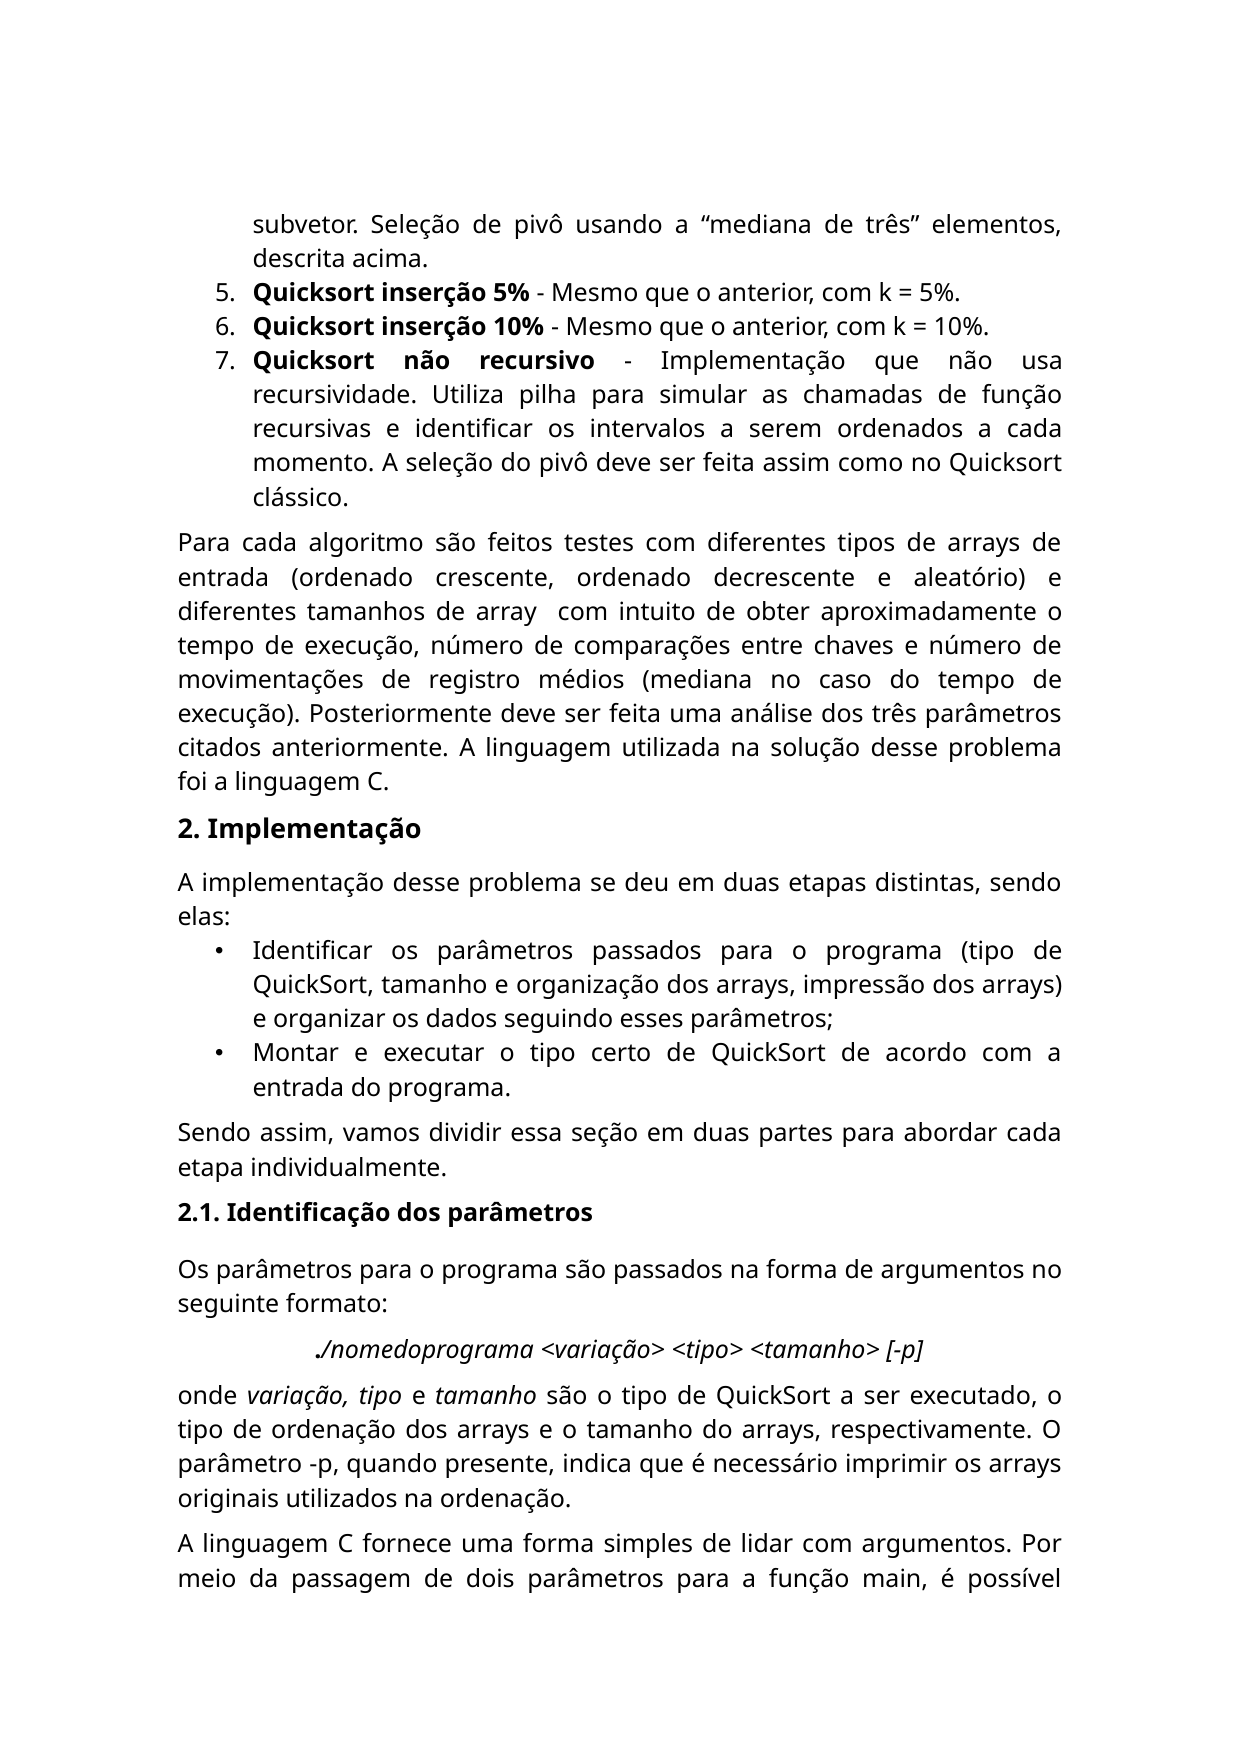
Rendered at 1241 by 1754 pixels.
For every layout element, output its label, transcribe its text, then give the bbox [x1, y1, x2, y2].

text A linguagem C fornece uma forma simples de lidar com argumentos. Por meio da passagem de dois parâmetros para a função main, é possível [177, 1526, 1063, 1594]
text ./nomedoprograma <variação> <tipo> <tamanho> [-p] [177, 1332, 1063, 1366]
list Quicksort inserção 5% - Mesmo que o anterior, com k = 5%. [215, 275, 1063, 309]
list Identificar os parâmetros passados para o programa (tipo de QuickSort, tamanho e organização dos arrays, impressão dos arrays) e organizar os dados seguindo esses parâmetros; [215, 933, 1063, 1035]
text A implementação desse problema se deu em duas etapas distintas, sendo elas: [177, 865, 1063, 933]
list subvetor. Seleção de pivô usando a “mediana de três” elementos, descrita acima. [215, 207, 1063, 275]
list Montar e executar o tipo certo de QuickSort de acordo com a entrada do programa. [215, 1035, 1063, 1103]
text Para cada algoritmo são feitos testes com diferentes tipos de arrays de entrada (ordenado crescente, ordenado decrescente e aleatório) e diferentes tamanhos de array com intuito de obter aproximadamente o tempo de execução, número de comparações entre chaves e número de movimentações de registro médios (mediana no caso do tempo de execução). Posteriormente deve ser feita uma análise dos três parâmetros citados anteriormente. A linguagem utilizada na solução desse problema foi a linguagem C. [177, 525, 1063, 798]
text Os parâmetros para o programa são passados na forma de argumentos no seguinte formato: [177, 1252, 1063, 1320]
list Quicksort inserção 10% - Mesmo que o anterior, com k = 10%. [215, 309, 1063, 343]
text onde variação, tipo e tamanho são o tipo de QuickSort a ser executado, o tipo de ordenação dos arrays e o tamanho do arrays, respectivamente. O parâmetro -p, quando presente, indica que é necessário imprimir os arrays originais utilizados na ordenação. [177, 1378, 1063, 1514]
text 2. Implementação [177, 809, 1063, 846]
text Sendo assim, vamos dividir essa seção em duas partes para abordar cada etapa individualmente. [177, 1115, 1063, 1183]
text 2.1. Identificação dos parâmetros [177, 1195, 1063, 1229]
list Quicksort não recursivo - Implementação que não usa recursividade. Utiliza pilha para simular as chamadas de função recursivas e identificar os intervalos a serem ordenados a cada momento. A seleção do pivô deve ser feita assim como no Quicksort clássico. [215, 343, 1063, 513]
